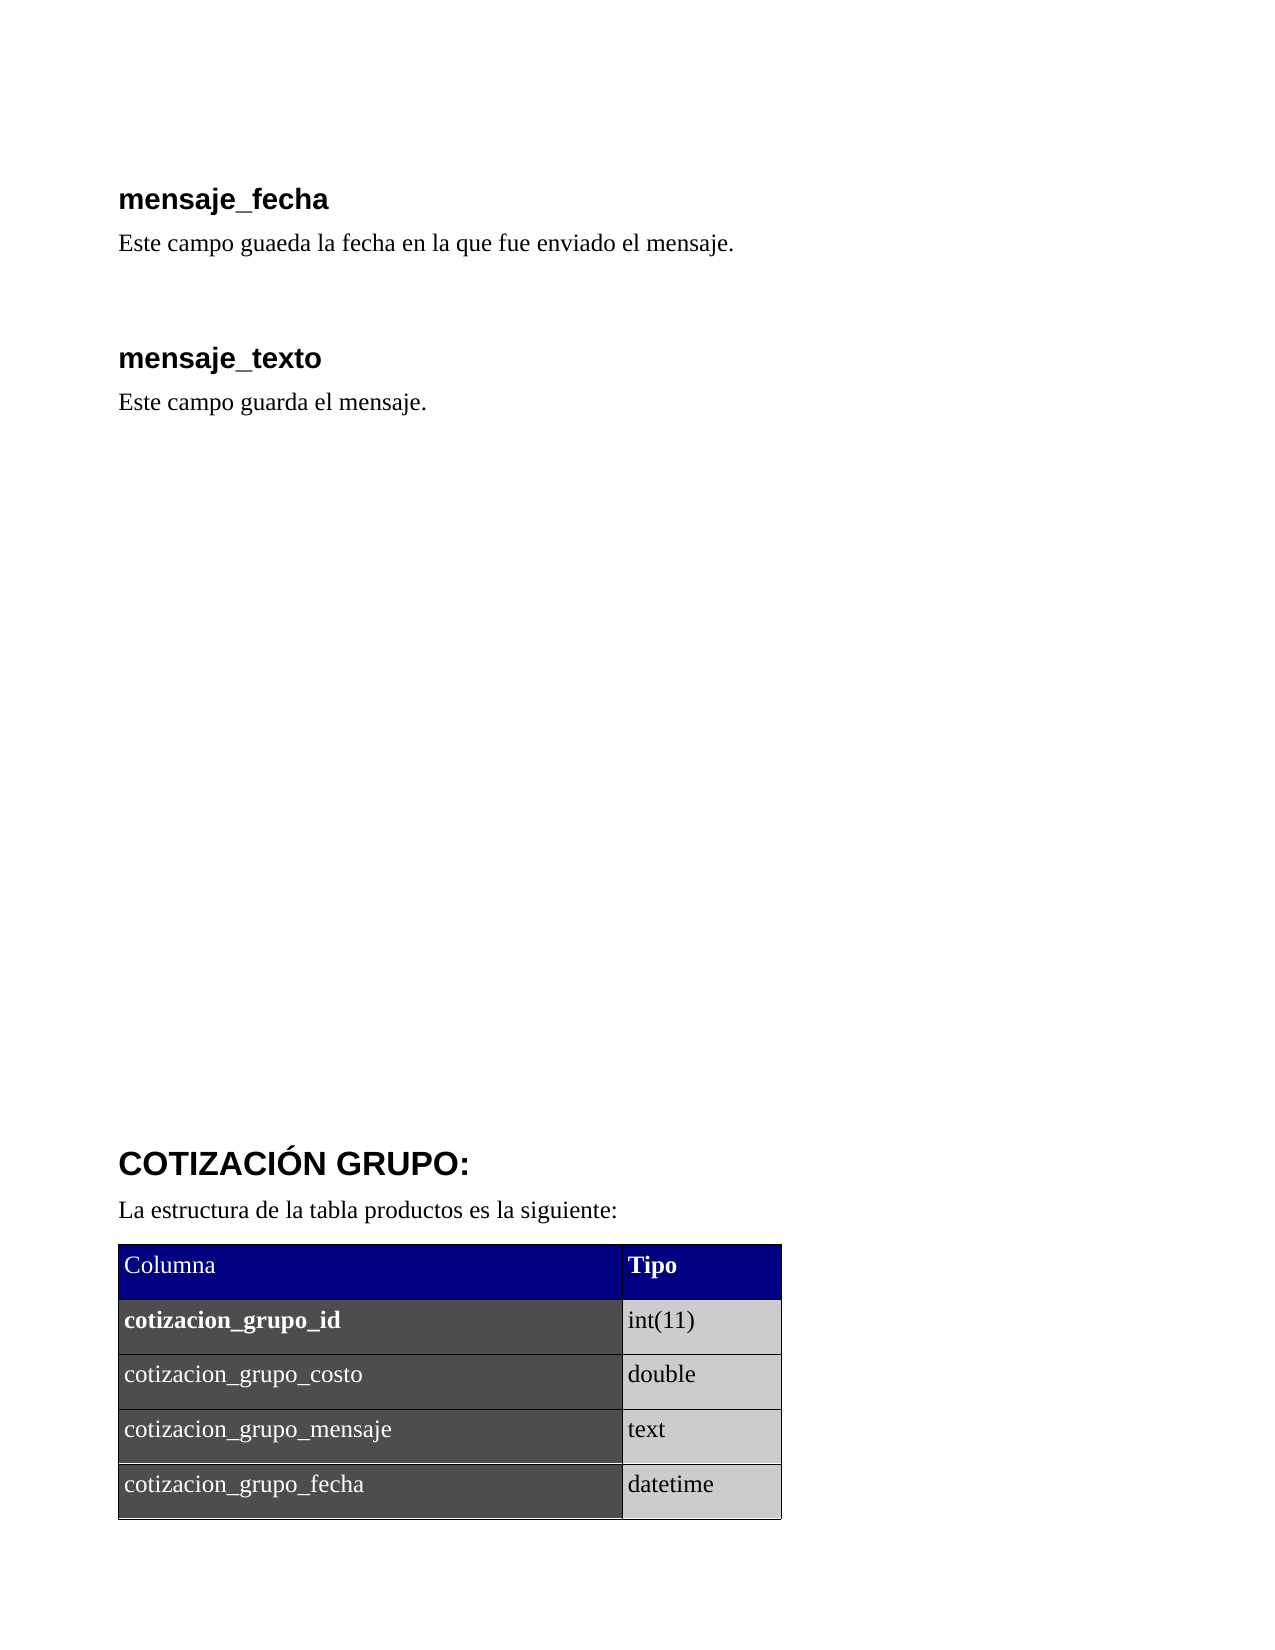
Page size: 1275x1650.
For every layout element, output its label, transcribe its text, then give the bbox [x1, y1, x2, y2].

text Este campo guaeda la fecha en la que fue enviado el mensaje. [118, 228, 1157, 257]
table_header Columna [119, 1245, 622, 1299]
text La estructura de la tabla productos es la siguiente: [118, 1195, 1157, 1224]
subtitle mensaje_texto [118, 341, 1157, 374]
subtitle COTIZACIÓN GRUPO: [118, 1144, 1157, 1182]
table_header Tipo [623, 1245, 781, 1299]
table_cell cotizacion_grupo_id [119, 1300, 622, 1354]
table_cell text [623, 1410, 781, 1463]
table_cell double [623, 1355, 781, 1409]
table_cell cotizacion_grupo_fecha [119, 1465, 622, 1518]
table_cell int(11) [623, 1300, 781, 1354]
text Este campo guarda el mensaje. [118, 387, 1157, 416]
table_cell cotizacion_grupo_mensaje [119, 1410, 622, 1463]
table_cell datetime [623, 1465, 781, 1518]
subtitle mensaje_fecha [118, 182, 1157, 216]
table_cell cotizacion_grupo_costo [119, 1355, 622, 1409]
